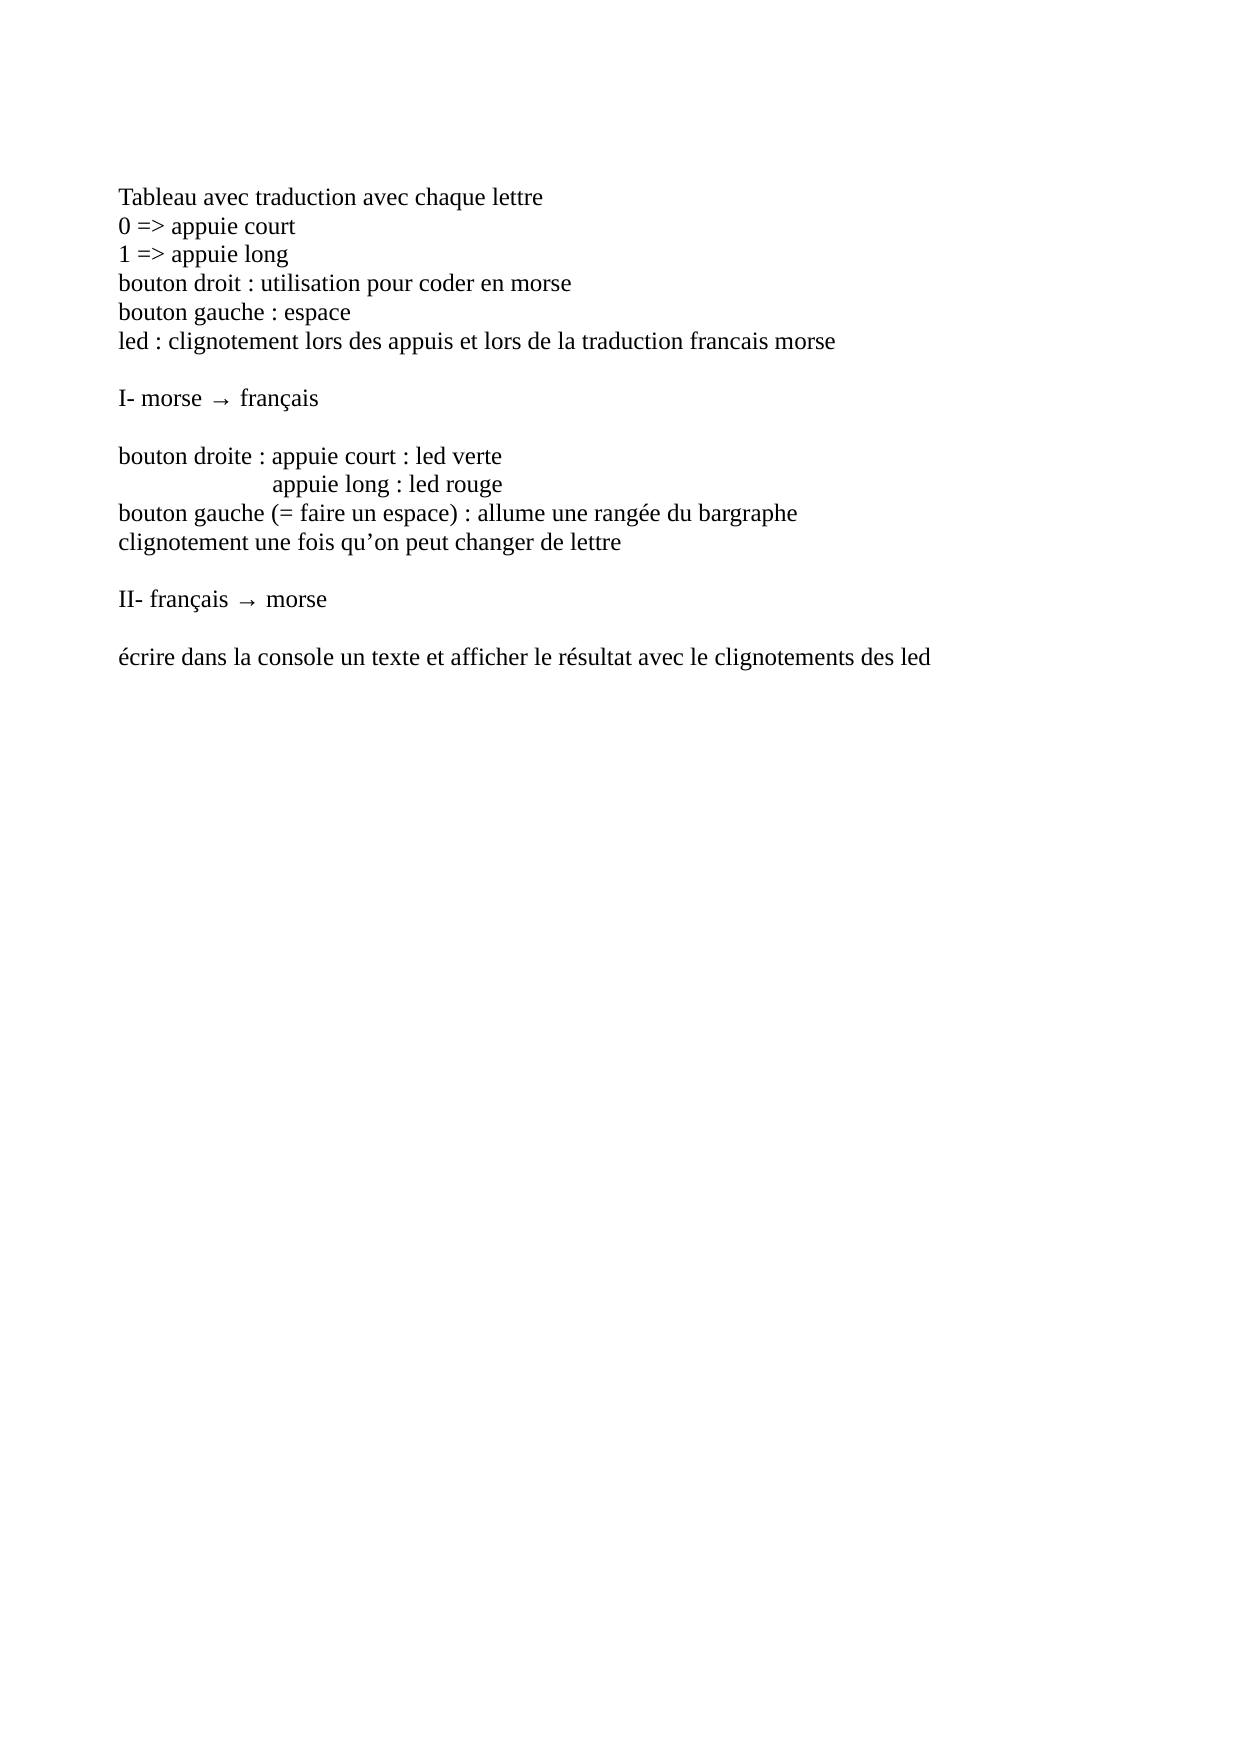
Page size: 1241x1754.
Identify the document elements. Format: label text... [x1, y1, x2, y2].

text clignotement une fois qu’on peut changer de lettre [118, 527, 1122, 556]
text I- morse → français [118, 383, 1122, 412]
text bouton droite : appuie court : led verte [118, 441, 1122, 469]
text bouton gauche : espace [118, 297, 1122, 326]
text II- français → morse [118, 584, 1122, 613]
text led : clignotement lors des appuis et lors de la traduction francais morse [118, 326, 1122, 354]
text bouton droit : utilisation pour coder en morse [118, 268, 1122, 297]
text écrire dans la console un texte et afficher le résultat avec le clignotements des led [118, 642, 1122, 671]
text appuie long : led rouge [118, 469, 1122, 498]
text bouton gauche (= faire un espace) : allume une rangée du bargraphe [118, 498, 1122, 527]
text Tableau avec traduction avec chaque lettre [118, 182, 1122, 211]
text 0 => appuie court [118, 211, 1122, 239]
text 1 => appuie long [118, 239, 1122, 268]
